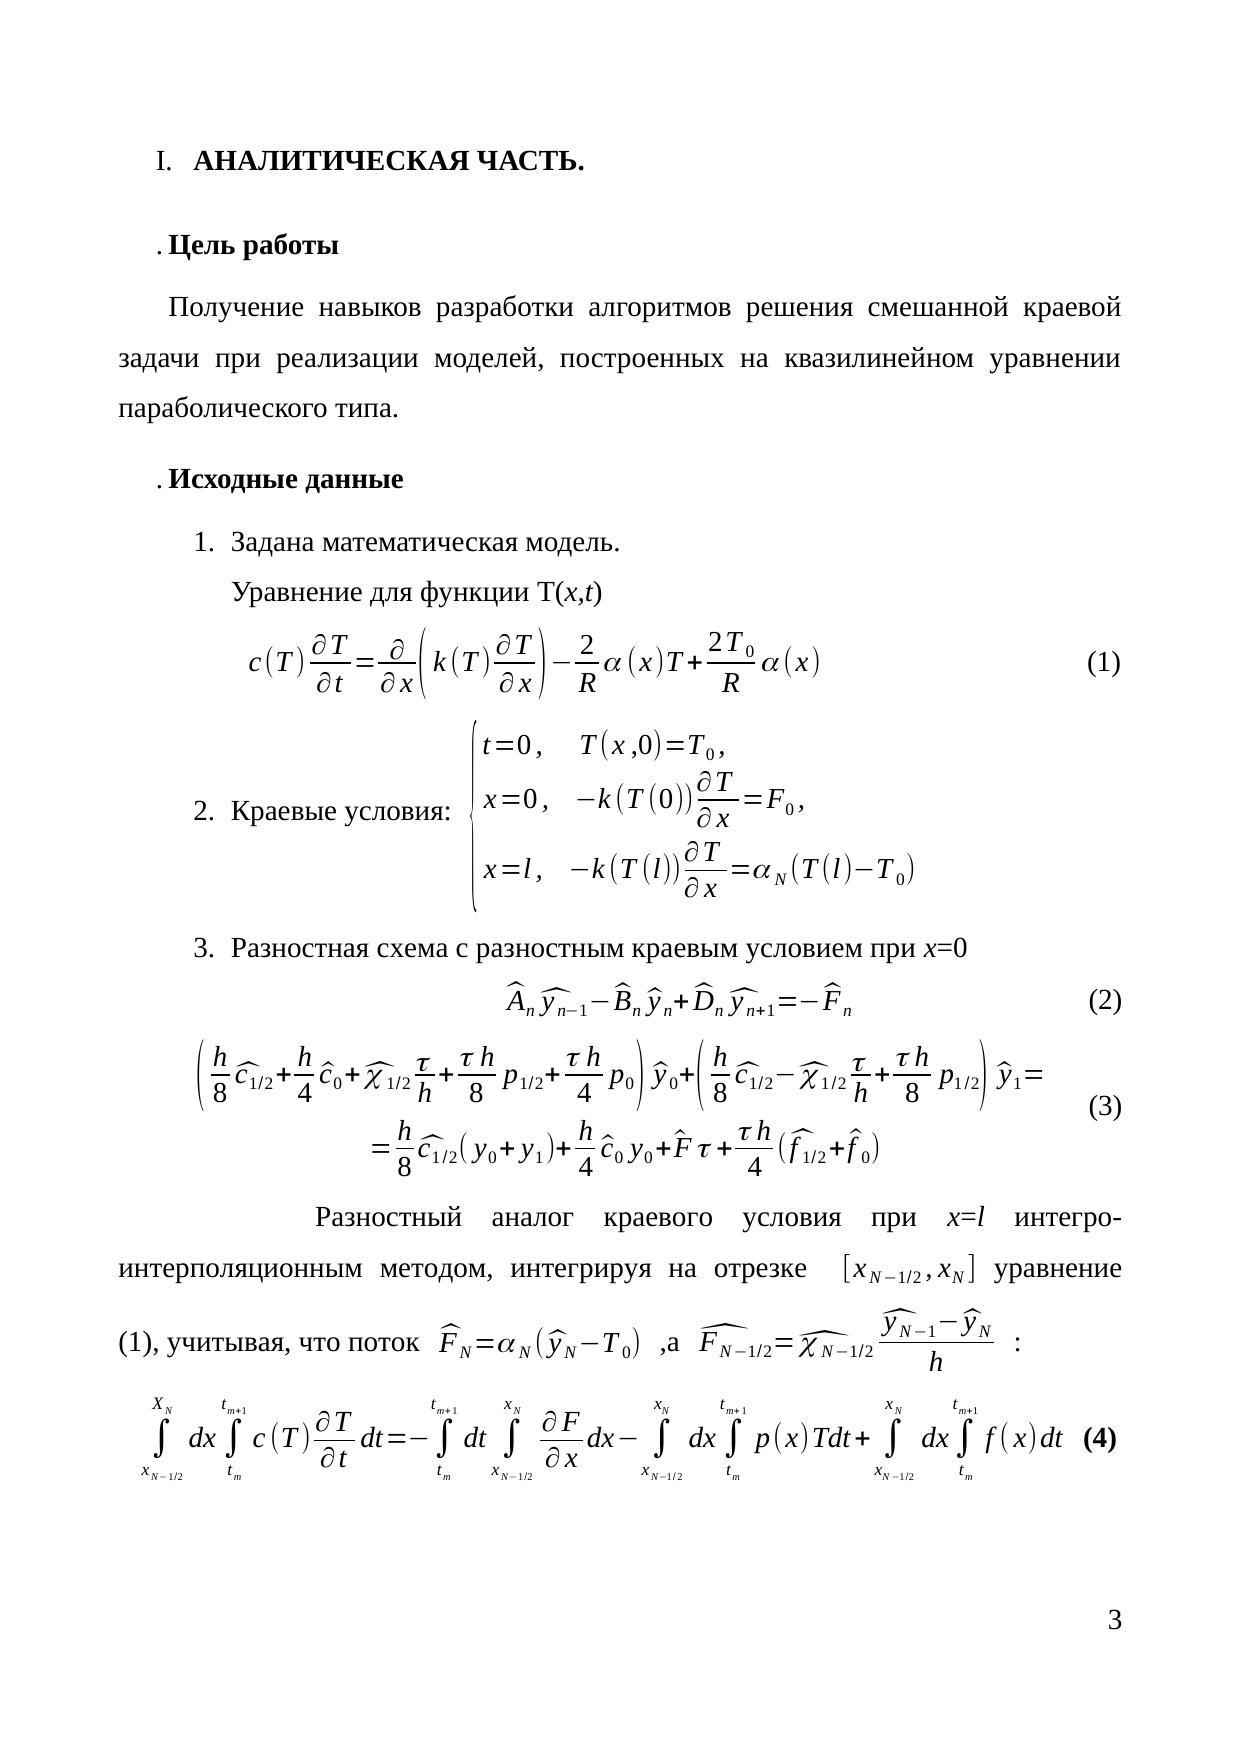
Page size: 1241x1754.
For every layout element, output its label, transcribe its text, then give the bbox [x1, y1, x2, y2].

list Разностная схема с разностным краевым условием при х=0 [193, 930, 1122, 963]
text Разностный аналог краевого условия при х=l интегро-интерполяционным методом, интегрируя на отрезке уравнение (1), учитывая, что поток,а: [118, 1199, 1122, 1377]
subtitle Цель работы [156, 227, 1122, 260]
list (1) [193, 625, 1122, 701]
list Краевые условия: [193, 718, 1122, 913]
subtitle Исходные данные [156, 461, 1122, 495]
list Уравнение для функции T(x,t) [193, 574, 1122, 608]
text (3) [118, 1037, 1122, 1183]
text (4) [118, 1394, 1122, 1482]
text (2) [118, 980, 1122, 1020]
list Задана математическая модель. [193, 524, 1122, 558]
text Получение навыков разработки алгоритмов решения смешанной краевой задачи при реализации моделей, построенных на квазилинейном уравнении параболического типа. [118, 289, 1122, 424]
subtitle АНАЛИТИЧЕСКАЯ ЧАСТЬ. [156, 143, 1122, 177]
